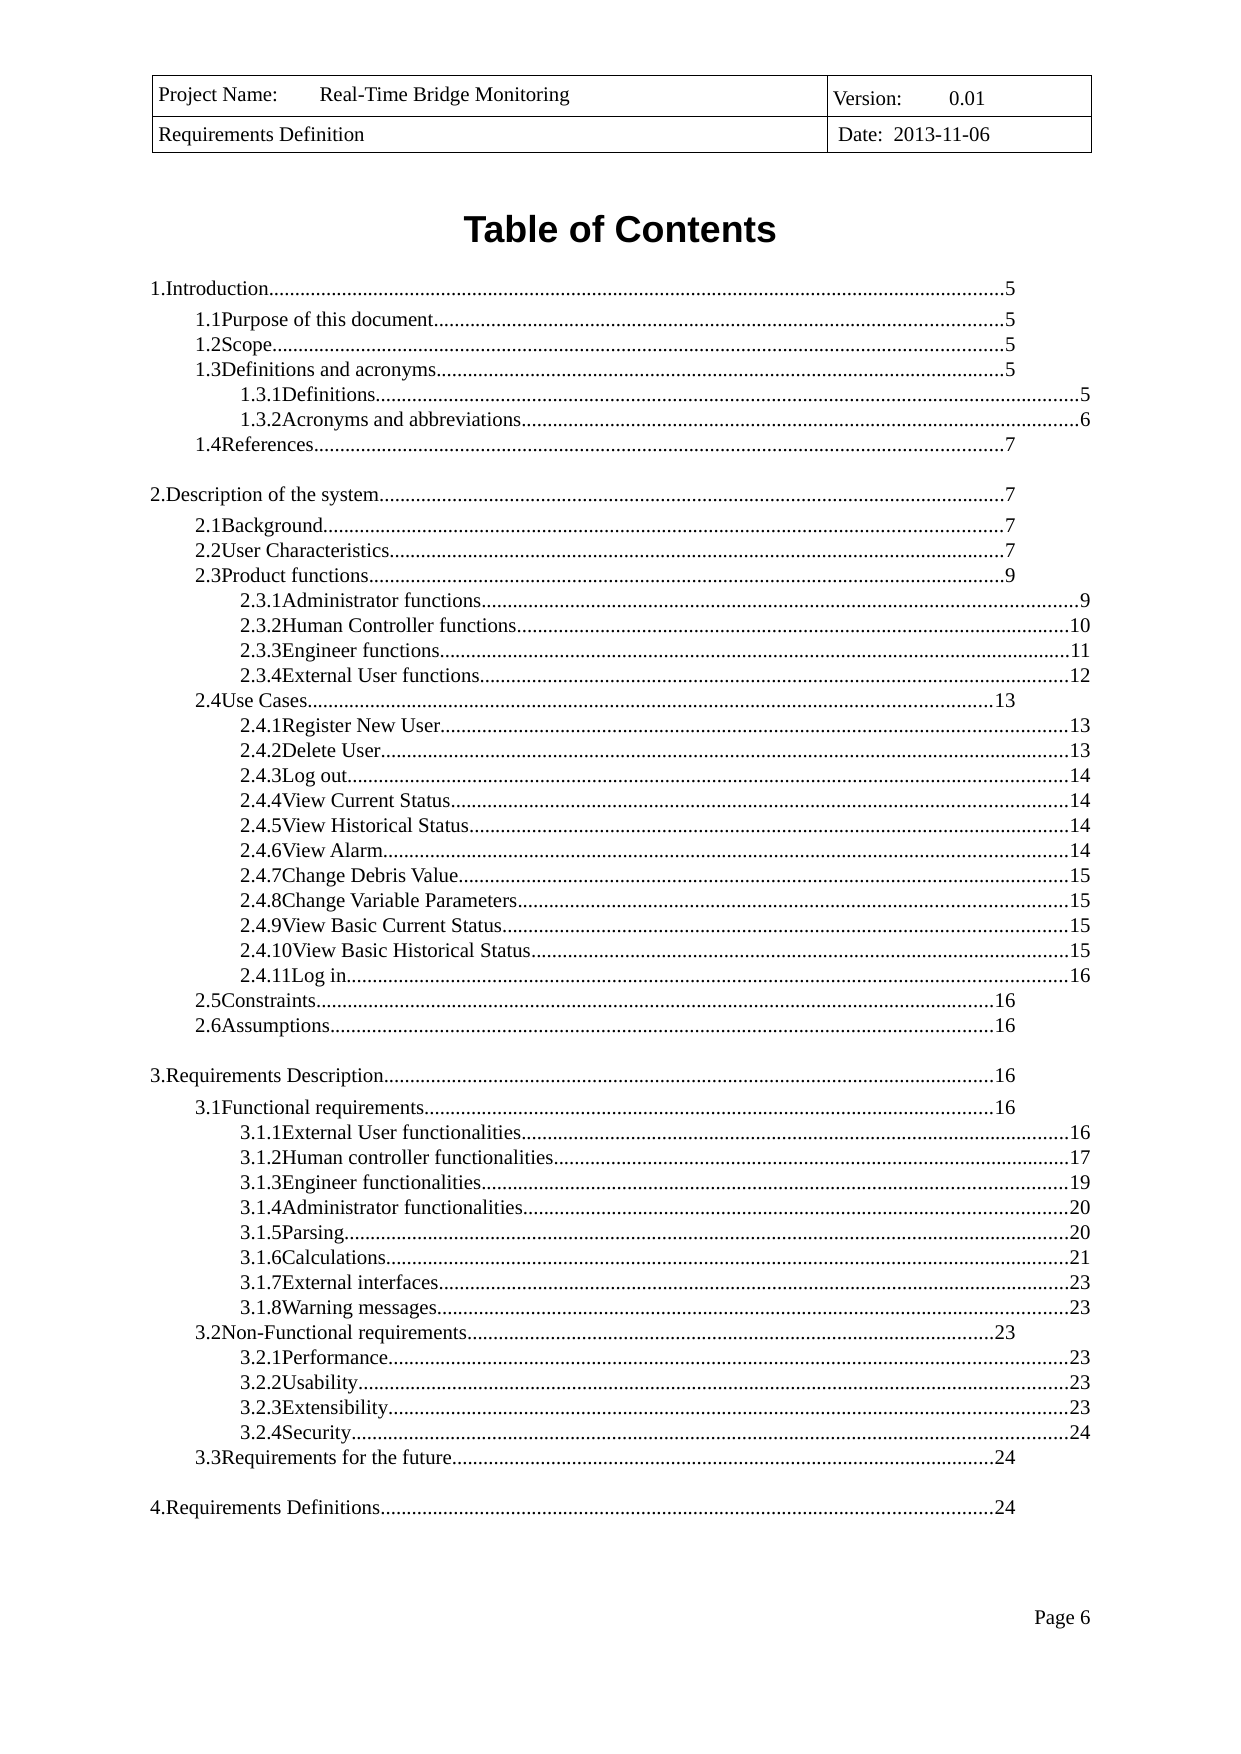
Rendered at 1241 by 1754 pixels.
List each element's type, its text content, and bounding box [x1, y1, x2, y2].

text 2.6Assumptions 16 [195, 1012, 1015, 1037]
title Table of Contents [150, 207, 1090, 250]
text 1.Introduction 5 [150, 275, 1015, 300]
text 3.2.3Extensibility 23 [240, 1394, 1090, 1419]
text 3.1.3Engineer functionalities 19 [240, 1169, 1090, 1194]
text 2.3.1Administrator functions 9 [240, 587, 1090, 612]
text 2.4.8Change Variable Parameters 15 [240, 887, 1090, 912]
text 2.5Constraints 16 [195, 987, 1015, 1012]
text 2.3.3Engineer functions 11 [240, 637, 1090, 662]
text 2.4.4View Current Status 14 [240, 787, 1090, 812]
text 3.2.1Performance 23 [240, 1344, 1090, 1369]
text 2.4.9View Basic Current Status 15 [240, 912, 1090, 937]
text 3.1.7External interfaces 23 [240, 1269, 1090, 1294]
text 3.2Non-Functional requirements 23 [195, 1319, 1015, 1344]
text 1.1Purpose of this document 5 [195, 306, 1015, 331]
text 1.3.2Acronyms and abbreviations 6 [240, 406, 1090, 431]
text 2.Description of the system 7 [150, 481, 1015, 506]
text 1.3.1Definitions 5 [240, 381, 1090, 406]
text 2.4.6View Alarm 14 [240, 837, 1090, 862]
text 2.4.5View Historical Status 14 [240, 812, 1090, 837]
text 2.3.4External User functions 12 [240, 662, 1090, 687]
text 2.4.10View Basic Historical Status 15 [240, 937, 1090, 962]
text 3.2.4Security 24 [240, 1419, 1090, 1444]
text 3.2.2Usability 23 [240, 1369, 1090, 1394]
text 2.1Background 7 [195, 512, 1015, 537]
text 1.3Definitions and acronyms 5 [195, 356, 1015, 381]
text 3.1.1External User functionalities 16 [240, 1119, 1090, 1144]
text 2.4Use Cases 13 [195, 687, 1015, 712]
text 2.4.2Delete User 13 [240, 737, 1090, 762]
text 2.4.11Log in 16 [240, 962, 1090, 987]
text 1.4References 7 [195, 431, 1015, 456]
text 2.4.3Log out 14 [240, 762, 1090, 787]
text 4.Requirements Definitions 24 [150, 1494, 1015, 1519]
text 3.1Functional requirements 16 [195, 1094, 1015, 1119]
text 3.1.2Human controller functionalities 17 [240, 1144, 1090, 1169]
text 2.3.2Human Controller functions 10 [240, 612, 1090, 637]
text 1.2Scope 5 [195, 331, 1015, 356]
text 2.3Product functions 9 [195, 562, 1015, 587]
text 2.4.1Register New User 13 [240, 712, 1090, 737]
text 3.1.8Warning messages 23 [240, 1294, 1090, 1319]
text 2.4.7Change Debris Value 15 [240, 862, 1090, 887]
text 3.Requirements Description 16 [150, 1062, 1015, 1087]
text 3.1.4Administrator functionalities 20 [240, 1194, 1090, 1219]
text 2.2User Characteristics 7 [195, 537, 1015, 562]
text 3.1.6Calculations 21 [240, 1244, 1090, 1269]
text 3.1.5Parsing 20 [240, 1219, 1090, 1244]
text 3.3Requirements for the future 24 [195, 1444, 1015, 1469]
